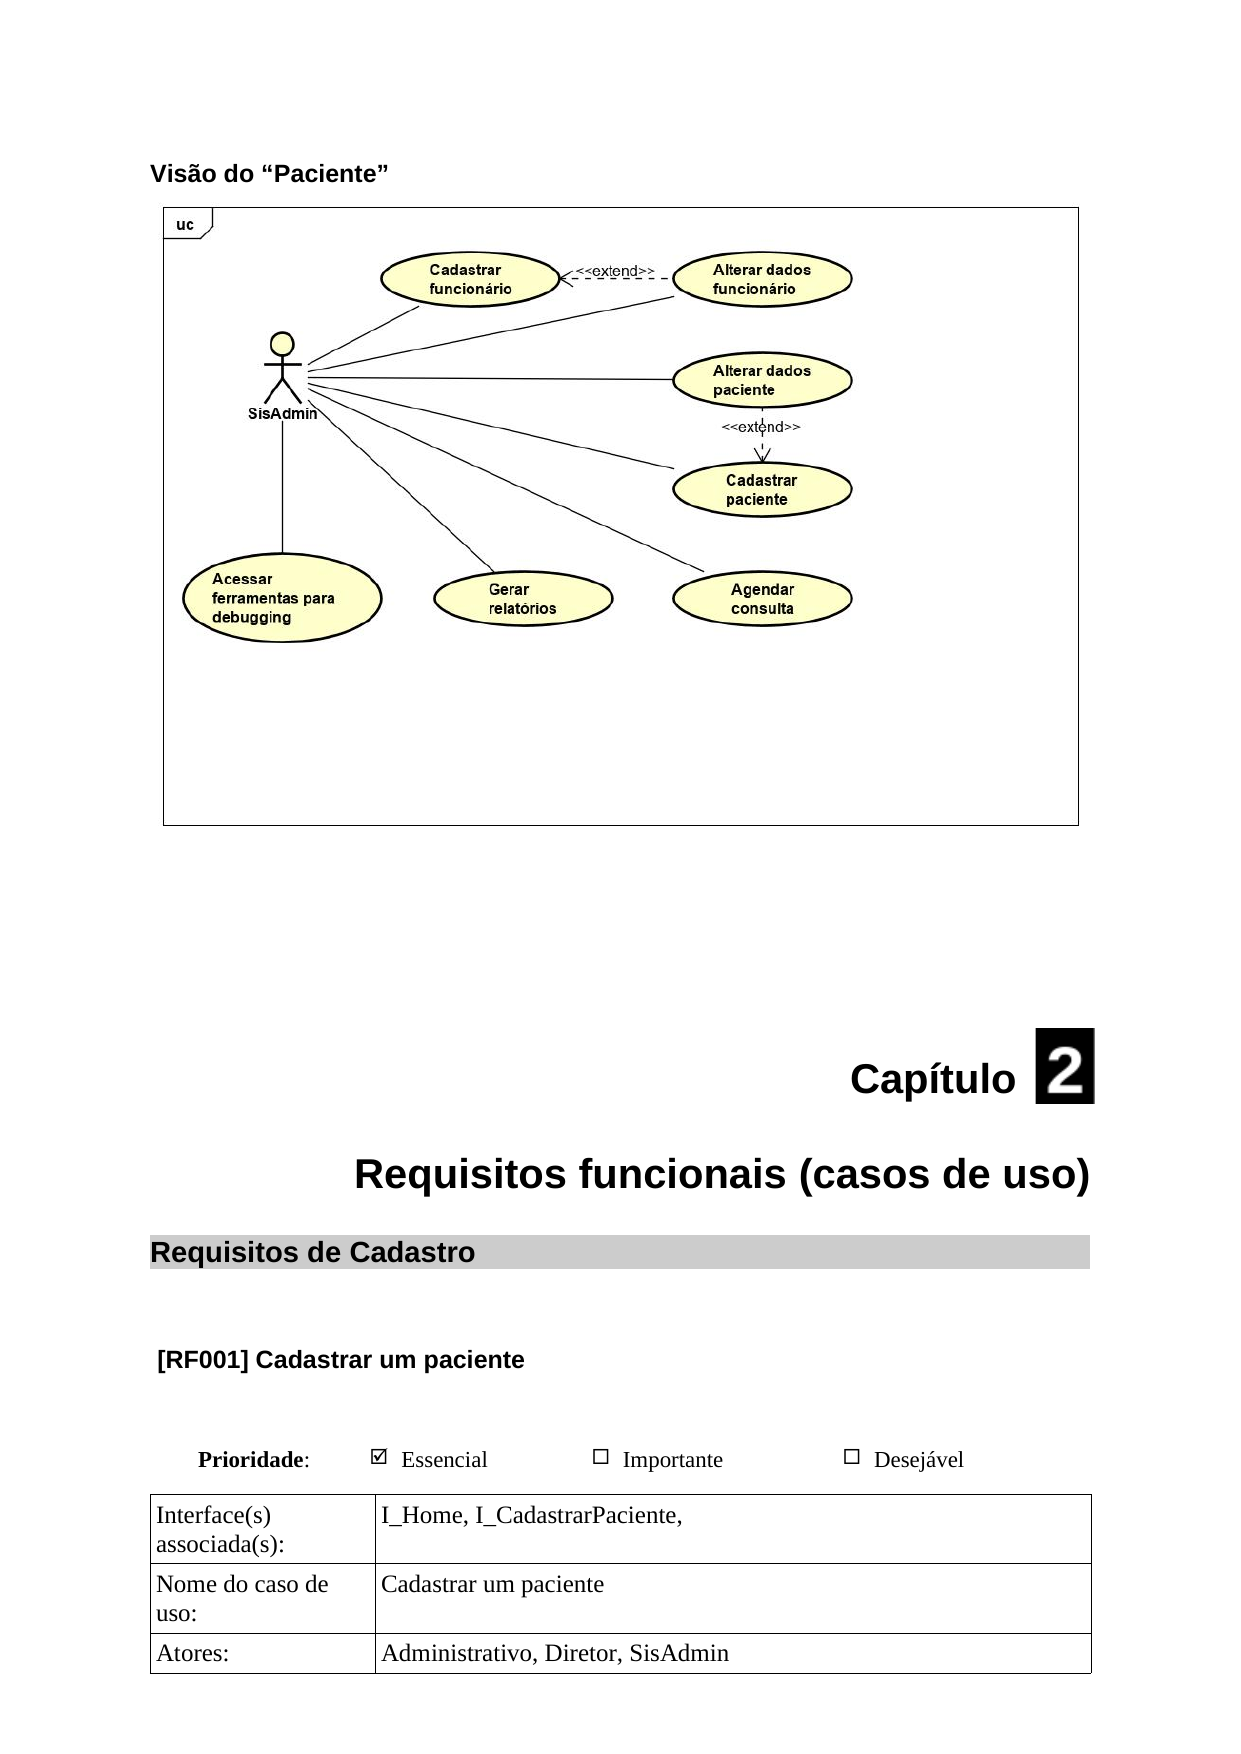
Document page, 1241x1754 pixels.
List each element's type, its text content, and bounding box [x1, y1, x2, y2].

subtitle Capítulo [150, 1054, 1035, 1102]
picture [150, 194, 1090, 837]
table_header Desejável [874, 1425, 1018, 1494]
table_header [1018, 1425, 1091, 1494]
table_header  [830, 1425, 874, 1494]
table_cell Nome do caso de uso: [151, 1564, 375, 1632]
table_cell I_Home, I_CadastrarPaciente, [376, 1495, 1091, 1563]
table_header Essencial [401, 1425, 578, 1494]
subtitle Requisitos de Cadastro [150, 1235, 1090, 1269]
table_cell Interface(s) associada(s): [151, 1495, 375, 1563]
table_cell Administrativo, Diretor, SisAdmin [376, 1634, 1091, 1673]
table_cell Atores: [151, 1634, 375, 1673]
table_header [150, 1425, 194, 1494]
table_header Prioridade: [194, 1425, 357, 1494]
table_header  [357, 1425, 401, 1494]
table_header  [579, 1425, 623, 1494]
table_cell Cadastrar um paciente [376, 1564, 1091, 1632]
subtitle Requisitos funcionais (casos de uso) [150, 1150, 1090, 1198]
table_header Importante [623, 1425, 829, 1494]
text [RF001] Cadastrar um paciente [150, 1345, 1090, 1374]
subtitle Visão do “Paciente” [150, 159, 1090, 188]
